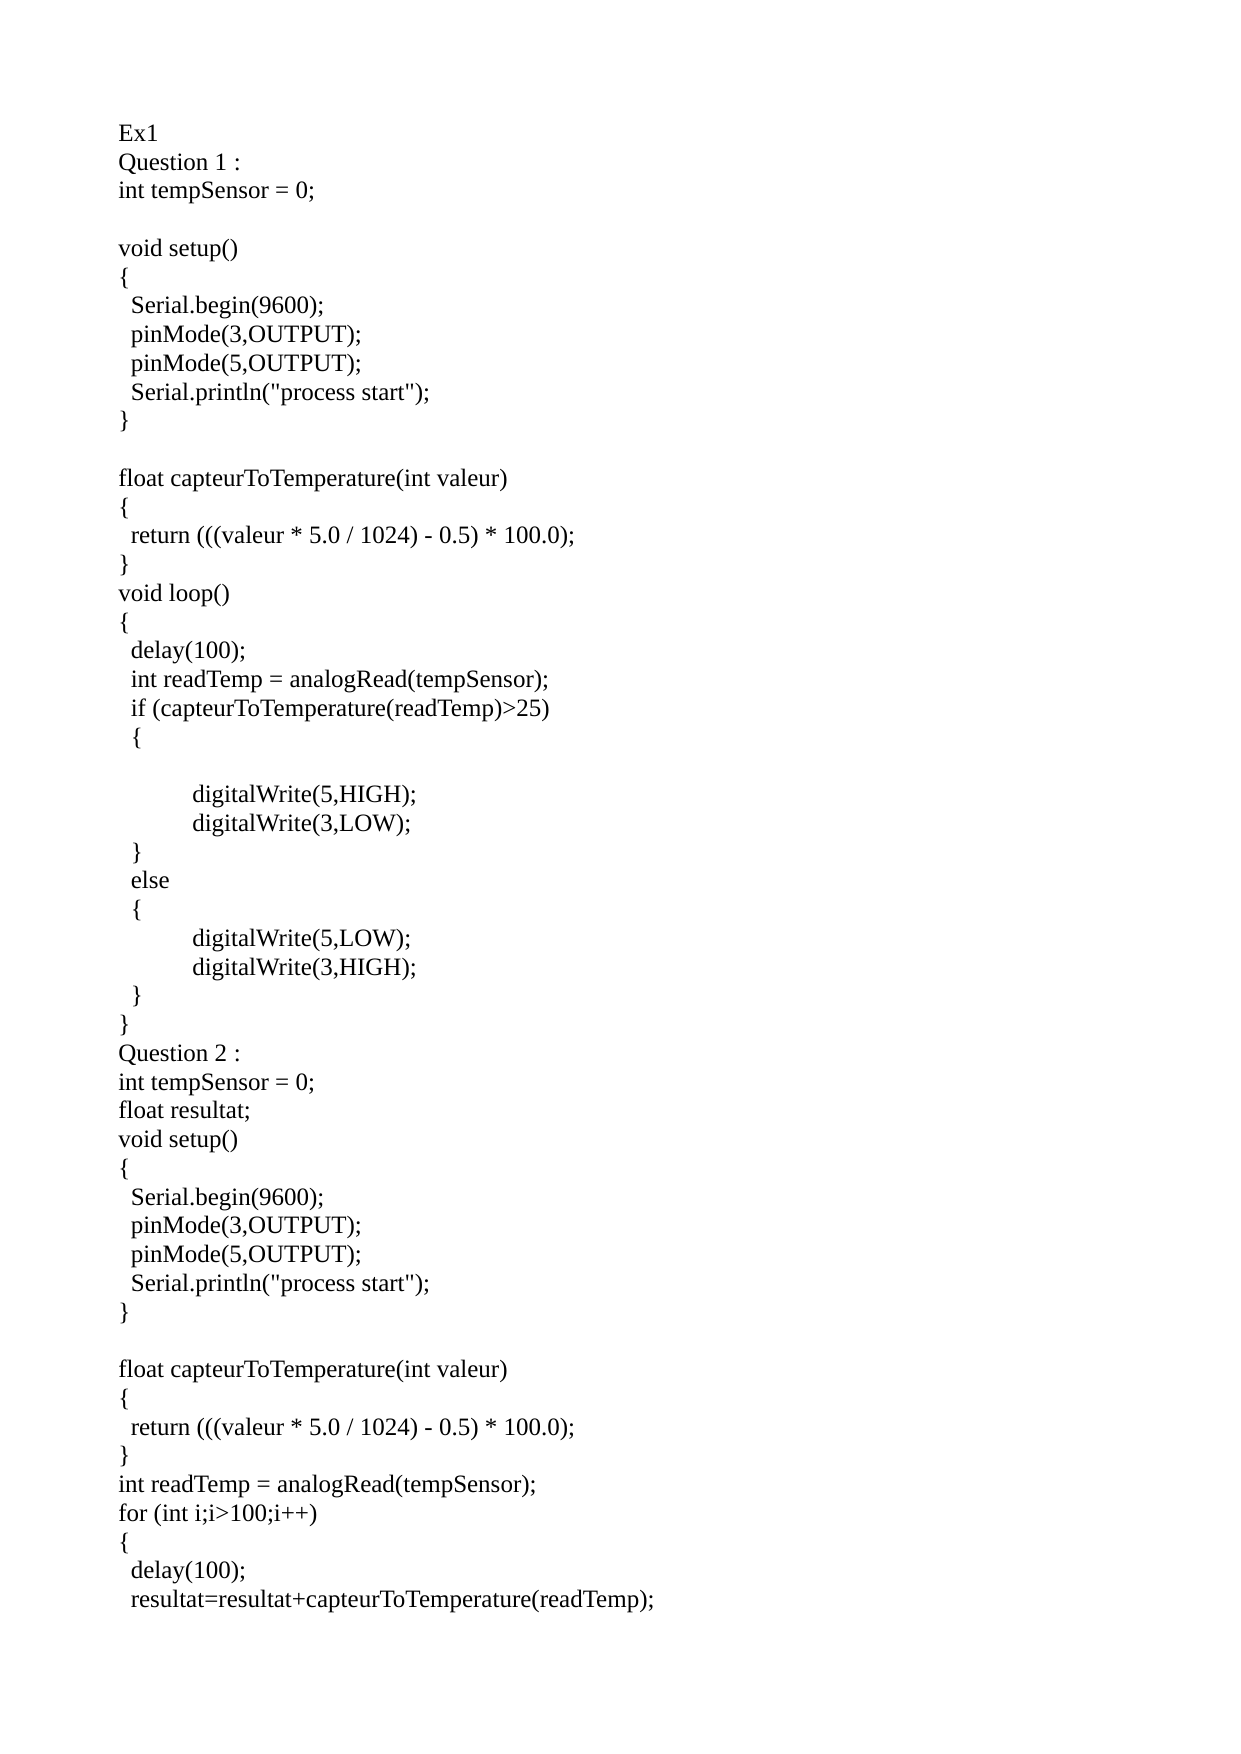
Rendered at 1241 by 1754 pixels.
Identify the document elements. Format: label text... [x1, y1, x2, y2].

text { [118, 607, 1122, 636]
text { [118, 722, 1122, 751]
text return (((valeur * 5.0 / 1024) - 0.5) * 100.0); [118, 521, 1122, 549]
text Question 2 : [118, 1038, 1122, 1067]
text { [118, 1153, 1122, 1182]
text Ex1 [118, 118, 1122, 147]
text void setup() [118, 1124, 1122, 1153]
text { [118, 894, 1122, 923]
text } [118, 837, 1122, 866]
text Question 1 : [118, 147, 1122, 176]
text digitalWrite(5,LOW); [118, 923, 1122, 952]
text } [118, 1441, 1122, 1469]
text if (capteurToTemperature(readTemp)>25) [118, 693, 1122, 722]
text pinMode(5,OUTPUT); [118, 1239, 1122, 1268]
text Serial.begin(9600); [118, 291, 1122, 319]
text { [118, 262, 1122, 291]
text } [118, 549, 1122, 578]
text pinMode(3,OUTPUT); [118, 1211, 1122, 1239]
text digitalWrite(3,HIGH); [118, 952, 1122, 981]
text delay(100); [118, 1556, 1122, 1584]
text { [118, 492, 1122, 521]
text else [118, 866, 1122, 894]
text } [118, 981, 1122, 1009]
text pinMode(5,OUTPUT); [118, 348, 1122, 377]
text digitalWrite(3,LOW); [118, 808, 1122, 837]
text resultat=resultat+capteurToTemperature(readTemp); [118, 1584, 1122, 1613]
text for (int i;i>100;i++) [118, 1498, 1122, 1527]
text int readTemp = analogRead(tempSensor); [118, 1469, 1122, 1498]
text int tempSensor = 0; [118, 176, 1122, 204]
text int tempSensor = 0; [118, 1067, 1122, 1096]
text void setup() [118, 233, 1122, 262]
text { [118, 1383, 1122, 1412]
text float capteurToTemperature(int valeur) [118, 463, 1122, 492]
text float capteurToTemperature(int valeur) [118, 1354, 1122, 1383]
text float resultat; [118, 1096, 1122, 1124]
text int readTemp = analogRead(tempSensor); [118, 664, 1122, 693]
text void loop() [118, 578, 1122, 607]
text } [118, 406, 1122, 434]
text digitalWrite(5,HIGH); [118, 779, 1122, 808]
text Serial.println("process start"); [118, 377, 1122, 406]
text { [118, 1527, 1122, 1556]
text } [118, 1297, 1122, 1326]
text pinMode(3,OUTPUT); [118, 319, 1122, 348]
text return (((valeur * 5.0 / 1024) - 0.5) * 100.0); [118, 1412, 1122, 1441]
text Serial.begin(9600); [118, 1182, 1122, 1211]
text } [118, 1009, 1122, 1038]
text Serial.println("process start"); [118, 1268, 1122, 1297]
text delay(100); [118, 636, 1122, 664]
